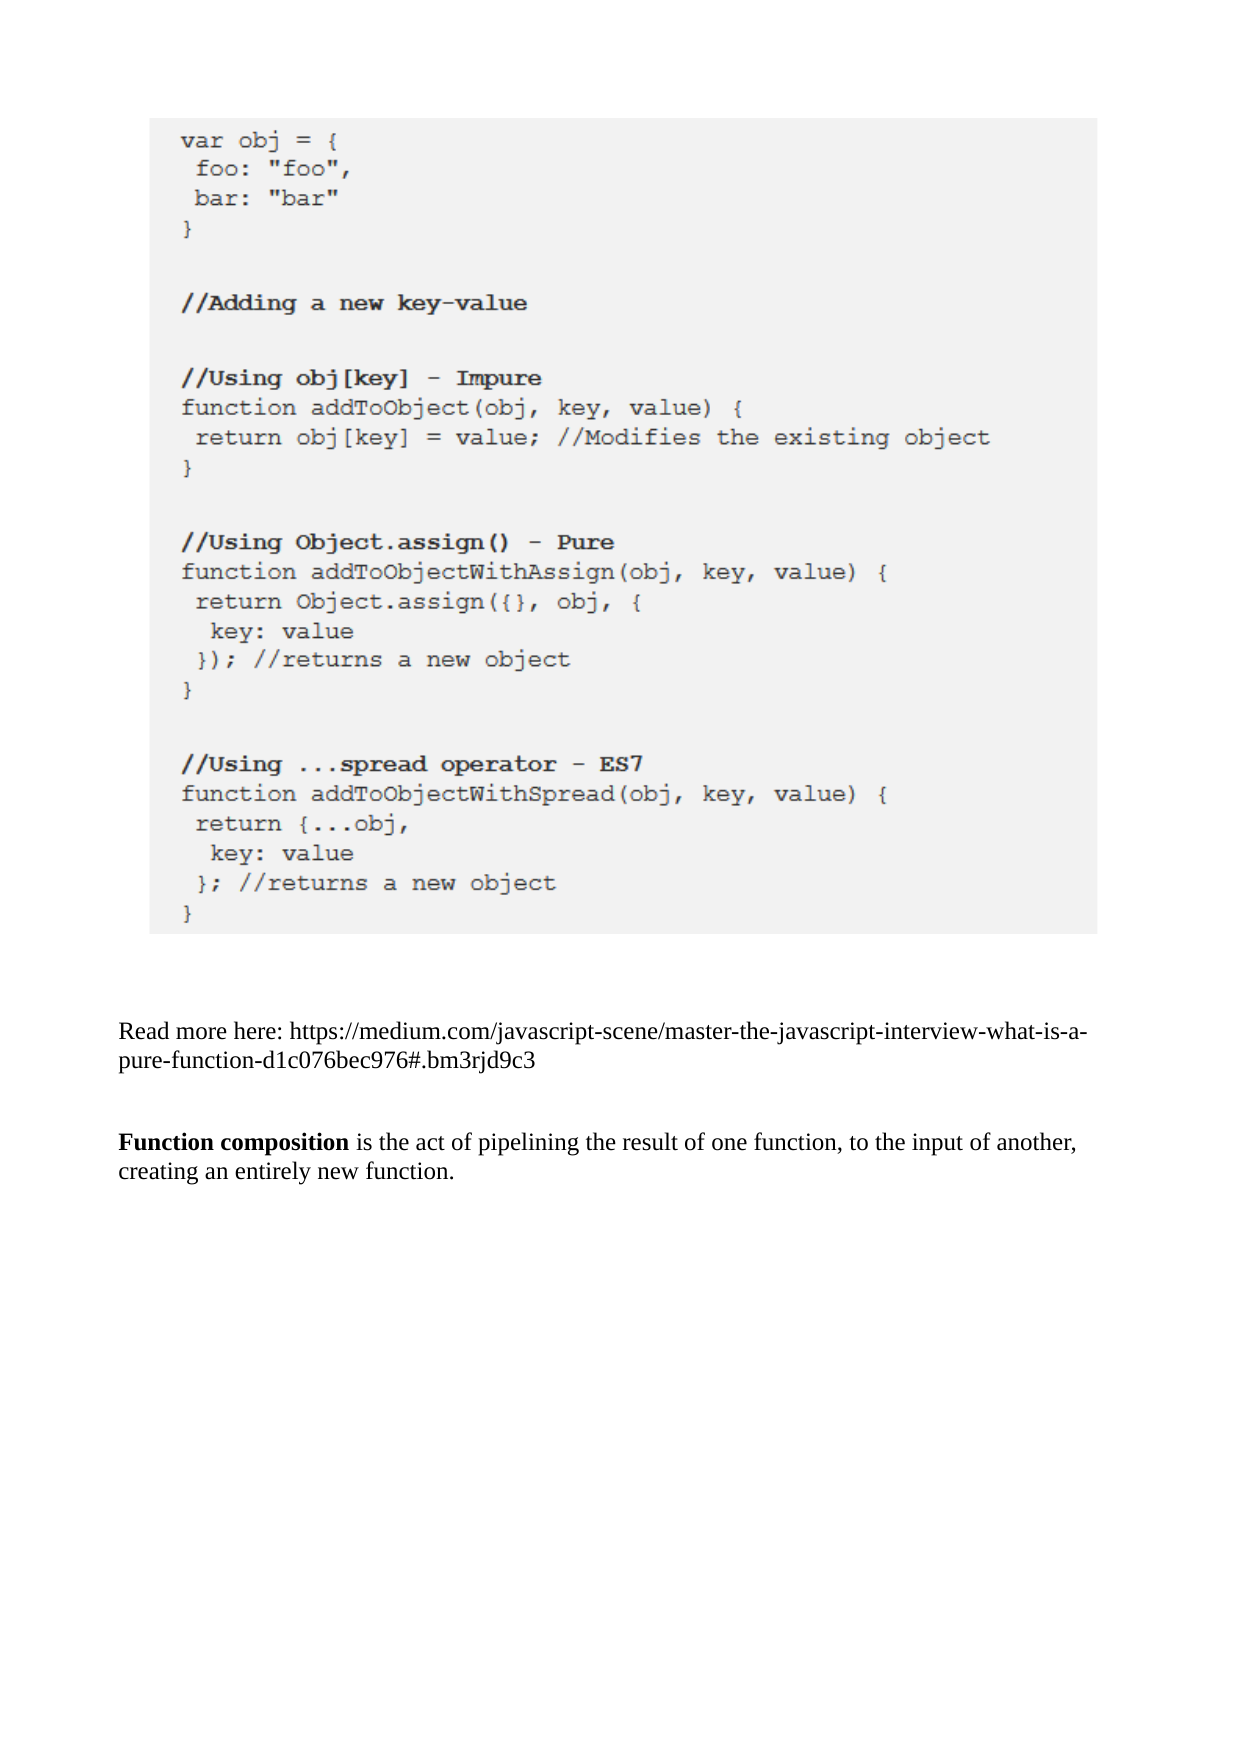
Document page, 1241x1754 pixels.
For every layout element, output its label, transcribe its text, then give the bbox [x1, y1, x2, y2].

text Read more here: https://medium.com/javascript-scene/master-the-javascript-interview-what-is-a-pure-function-d1c076bec976#.bm3rjd9c3 [118, 1016, 1122, 1074]
picture [142, 118, 1098, 934]
text Function composition is the act of pipelining the result of one function, to the input of another, creating an entirely new function. [118, 1127, 1122, 1185]
